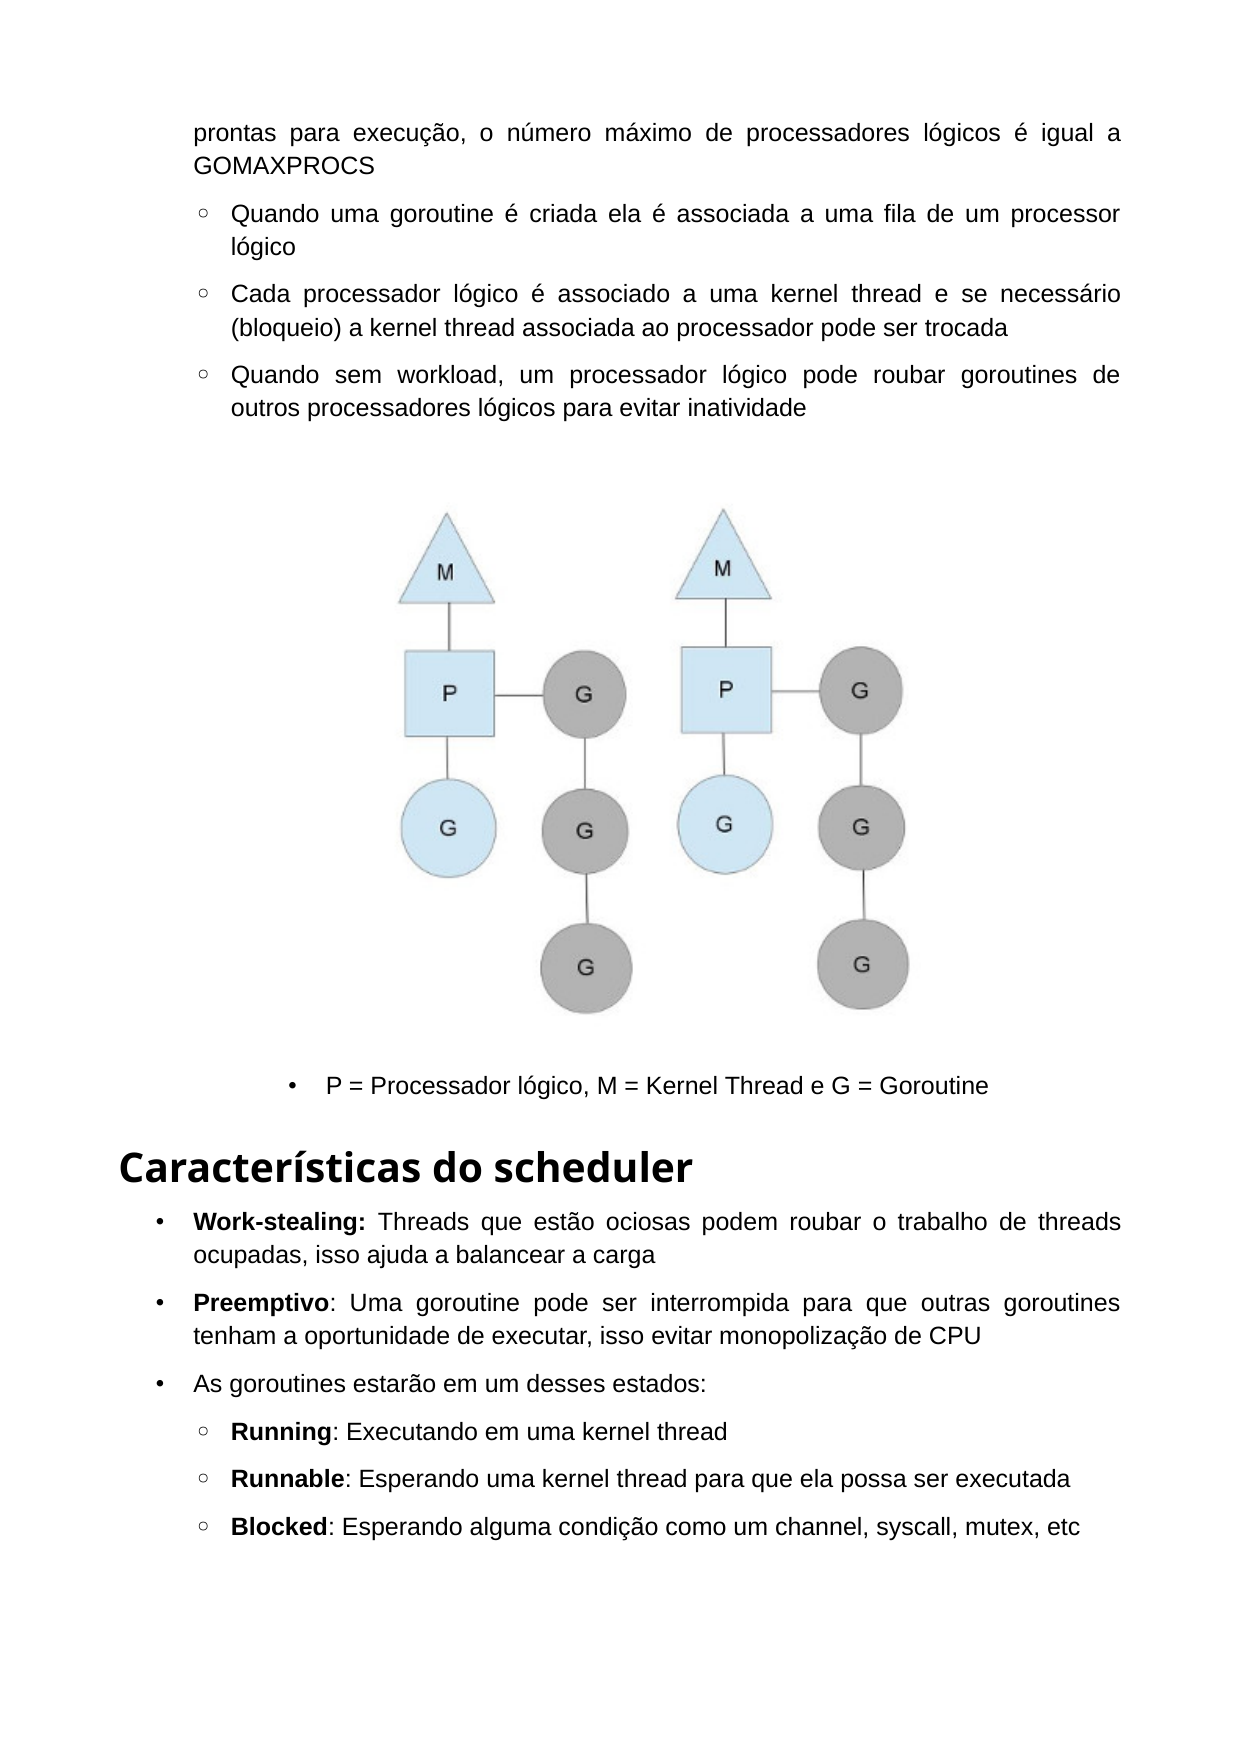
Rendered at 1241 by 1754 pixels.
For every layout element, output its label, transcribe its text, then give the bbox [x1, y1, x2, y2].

picture [345, 441, 970, 1052]
list Work-stealing: Threads que estão ociosas podem roubar o trabalho de threads ocupadas, isso ajuda a balancear a carga [156, 1207, 1122, 1269]
list Blocked: Esperando alguma condição como um channel, syscall, mutex, etc [193, 1512, 1122, 1541]
list Preemptivo: Uma goroutine pode ser interrompida para que outras goroutines tenham a oportunidade de executar, isso evitar monopolização de CPU [156, 1288, 1122, 1350]
list As goroutines estarão em um desses estados: [156, 1369, 1122, 1398]
list Running: Executando em uma kernel thread [193, 1417, 1122, 1445]
list Runnable: Esperando uma kernel thread para que ela possa ser executada [193, 1464, 1122, 1493]
subtitle Características do scheduler [118, 1139, 1122, 1195]
list Quando uma goroutine é criada ela é associada a uma fila de um processor lógico [193, 199, 1122, 261]
list P = Processador lógico, M = Kernel Thread e G = Goroutine [156, 1071, 1122, 1099]
list prontas para execução, o número máximo de processadores lógicos é igual a GOMAXPROCS [156, 118, 1122, 180]
list Cada processador lógico é associado a uma kernel thread e se necessário (bloqueio) a kernel thread associada ao processador pode ser trocada [193, 279, 1122, 341]
list Quando sem workload, um processador lógico pode roubar goroutines de outros processadores lógicos para evitar inatividade [193, 360, 1122, 422]
